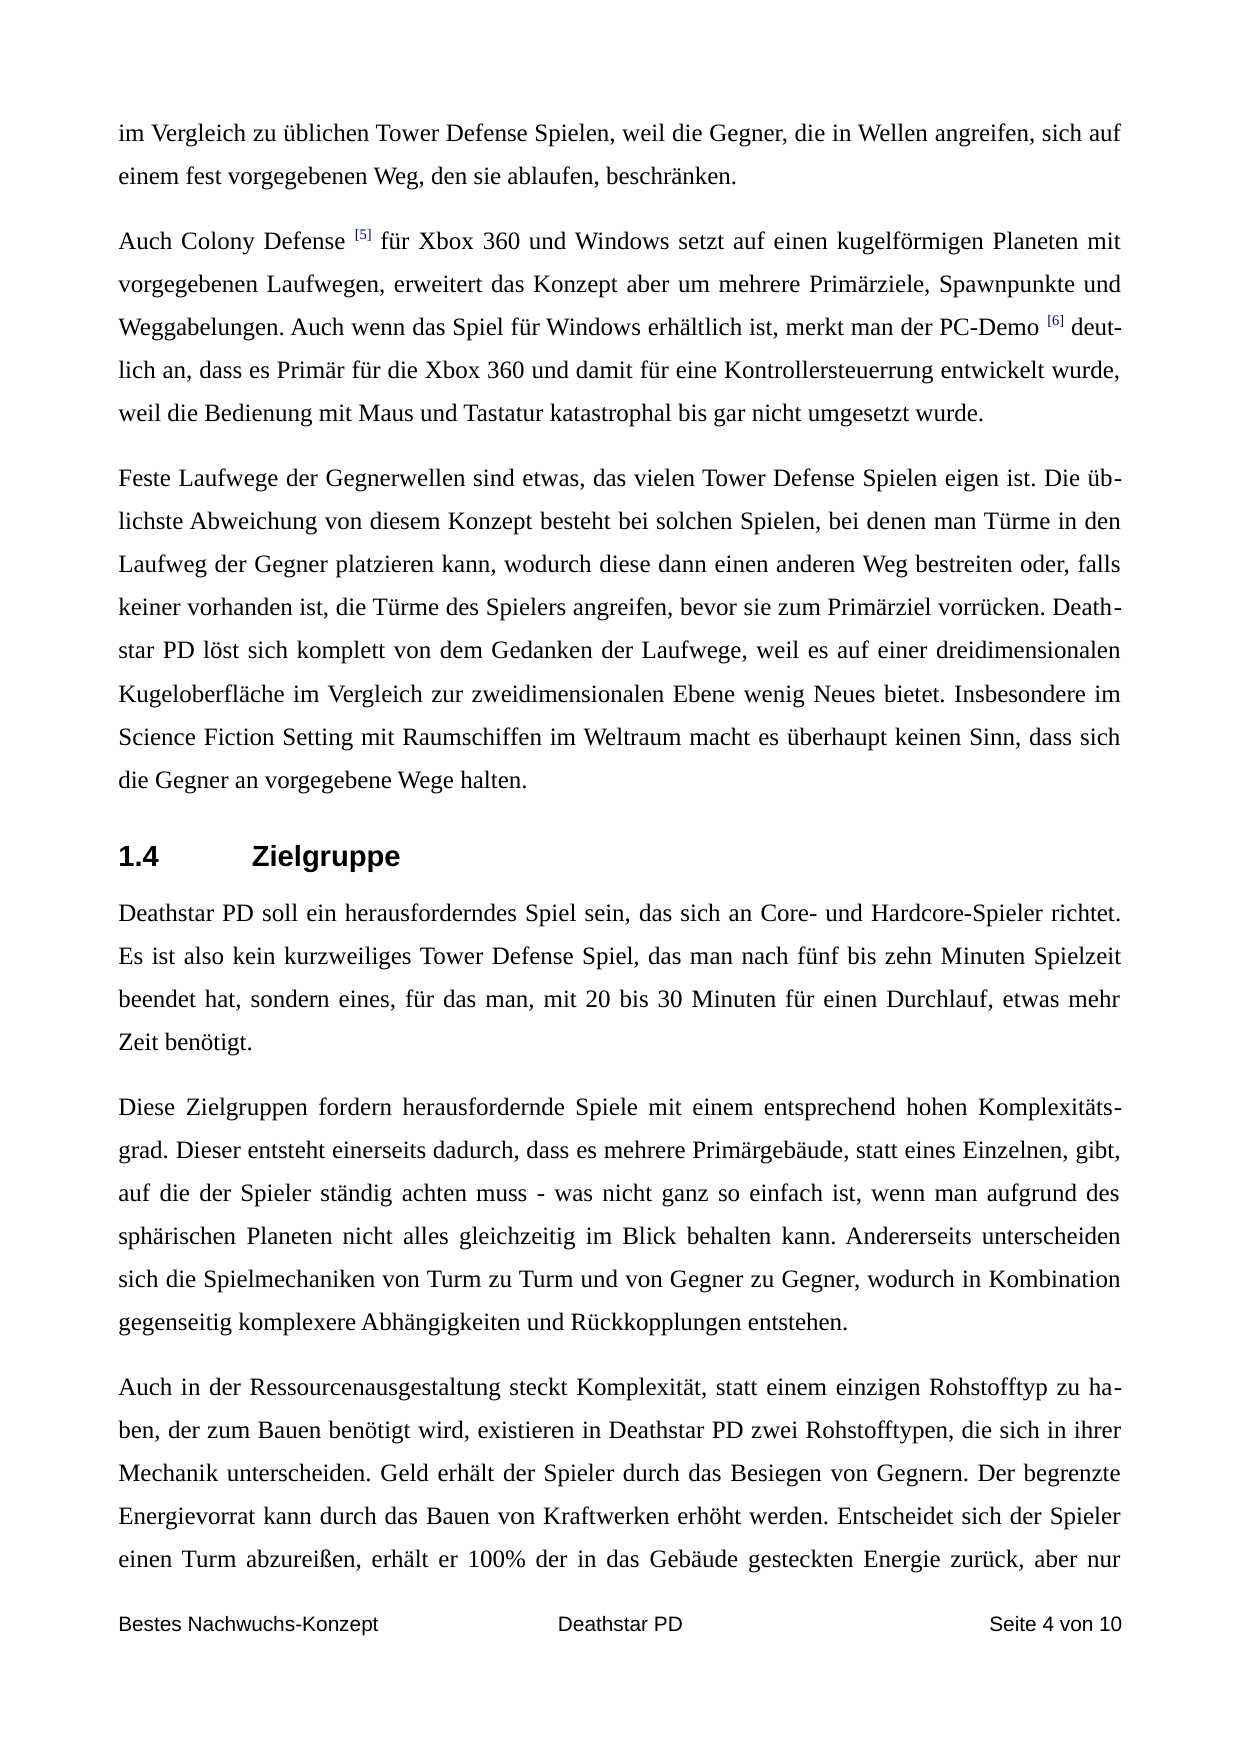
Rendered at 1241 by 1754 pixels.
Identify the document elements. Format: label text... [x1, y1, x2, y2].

text im Vergleich zu üblichen Tower Defense Spielen, weil die Gegner, die in Wellen angreifen, sich auf einem fest vorgegebenen Weg, den sie ablaufen, beschränken. [118, 118, 1122, 190]
text Auch in der Ressourcenausgestaltung steckt Komplexität, statt einem einzigen Rohstofftyp zu ha­ben, der zum Bauen benötigt wird, existieren in Deathstar PD zwei Rohstofftypen, die sich in ihrer Mechanik unterscheiden. Geld erhält der Spieler durch das Besiegen von Gegnern. Der begrenzte Energievorrat kann durch das Bauen von Kraftwerken erhöht werden. Entscheidet sich der Spieler einen Turm abzureißen, erhält er 100% der in das Gebäude gesteckten Energie zurück, aber nur [118, 1372, 1122, 1573]
subtitle 1.4 Zielgruppe [118, 838, 1122, 872]
text Diese Zielgruppen fordern herausfordernde Spiele mit einem entsprechend hohen Komplexitäts­grad. Dieser entsteht einerseits dadurch, dass es mehrere Primärgebäude, statt eines Einzelnen, gibt, auf die der Spieler ständig achten muss - was nicht ganz so einfach ist, wenn man aufgrund des sphärischen Planeten nicht alles gleichzeitig im Blick behalten kann. Andererseits unterscheiden sich die Spielmechaniken von Turm zu Turm und von Gegner zu Gegner, wodurch in Kombination gegenseitig komplexere Abhängigkeiten und Rückkopplungen entstehen. [118, 1092, 1122, 1336]
text Auch Colony Defense [5] für Xbox 360 und Windows setzt auf einen kugelförmigen Planeten mit vorgegebenen Laufwegen, erweitert das Konzept aber um mehrere Primärziele, Spawnpunkte und Weggabelungen. Auch wenn das Spiel für Windows erhältlich ist, merkt man der PC-Demo [6] deut­lich an, dass es Primär für die Xbox 360 und damit für eine Kontrollersteuerrung entwickelt wurde, weil die Bedienung mit Maus und Tastatur katastrophal bis gar nicht umgesetzt wurde. [118, 226, 1122, 427]
text Feste Laufwege der Gegnerwellen sind etwas, das vielen Tower Defense Spielen eigen ist. Die üb­lichste Abweichung von diesem Konzept besteht bei solchen Spielen, bei denen man Türme in den Laufweg der Gegner platzieren kann, wodurch diese dann einen anderen Weg bestreiten oder, falls keiner vorhanden ist, die Türme des Spielers angreifen, bevor sie zum Primärziel vorrücken. Death­star PD löst sich komplett von dem Gedanken der Laufwege, weil es auf einer dreidimensionalen Kugeloberfläche im Vergleich zur zweidimensionalen Ebene wenig Neues bietet. Insbesondere im Science Fiction Setting mit Raumschiffen im Weltraum macht es überhaupt keinen Sinn, dass sich die Gegner an vorgegebene Wege halten. [118, 463, 1122, 794]
text Deathstar PD soll ein herausforderndes Spiel sein, das sich an Core- und Hardcore-Spieler richtet. Es ist also kein kurzweiliges Tower Defense Spiel, das man nach fünf bis zehn Minuten Spielzeit beendet hat, sondern eines, für das man, mit 20 bis 30 Minuten für einen Durchlauf, etwas mehr Zeit benötigt. [118, 898, 1122, 1056]
